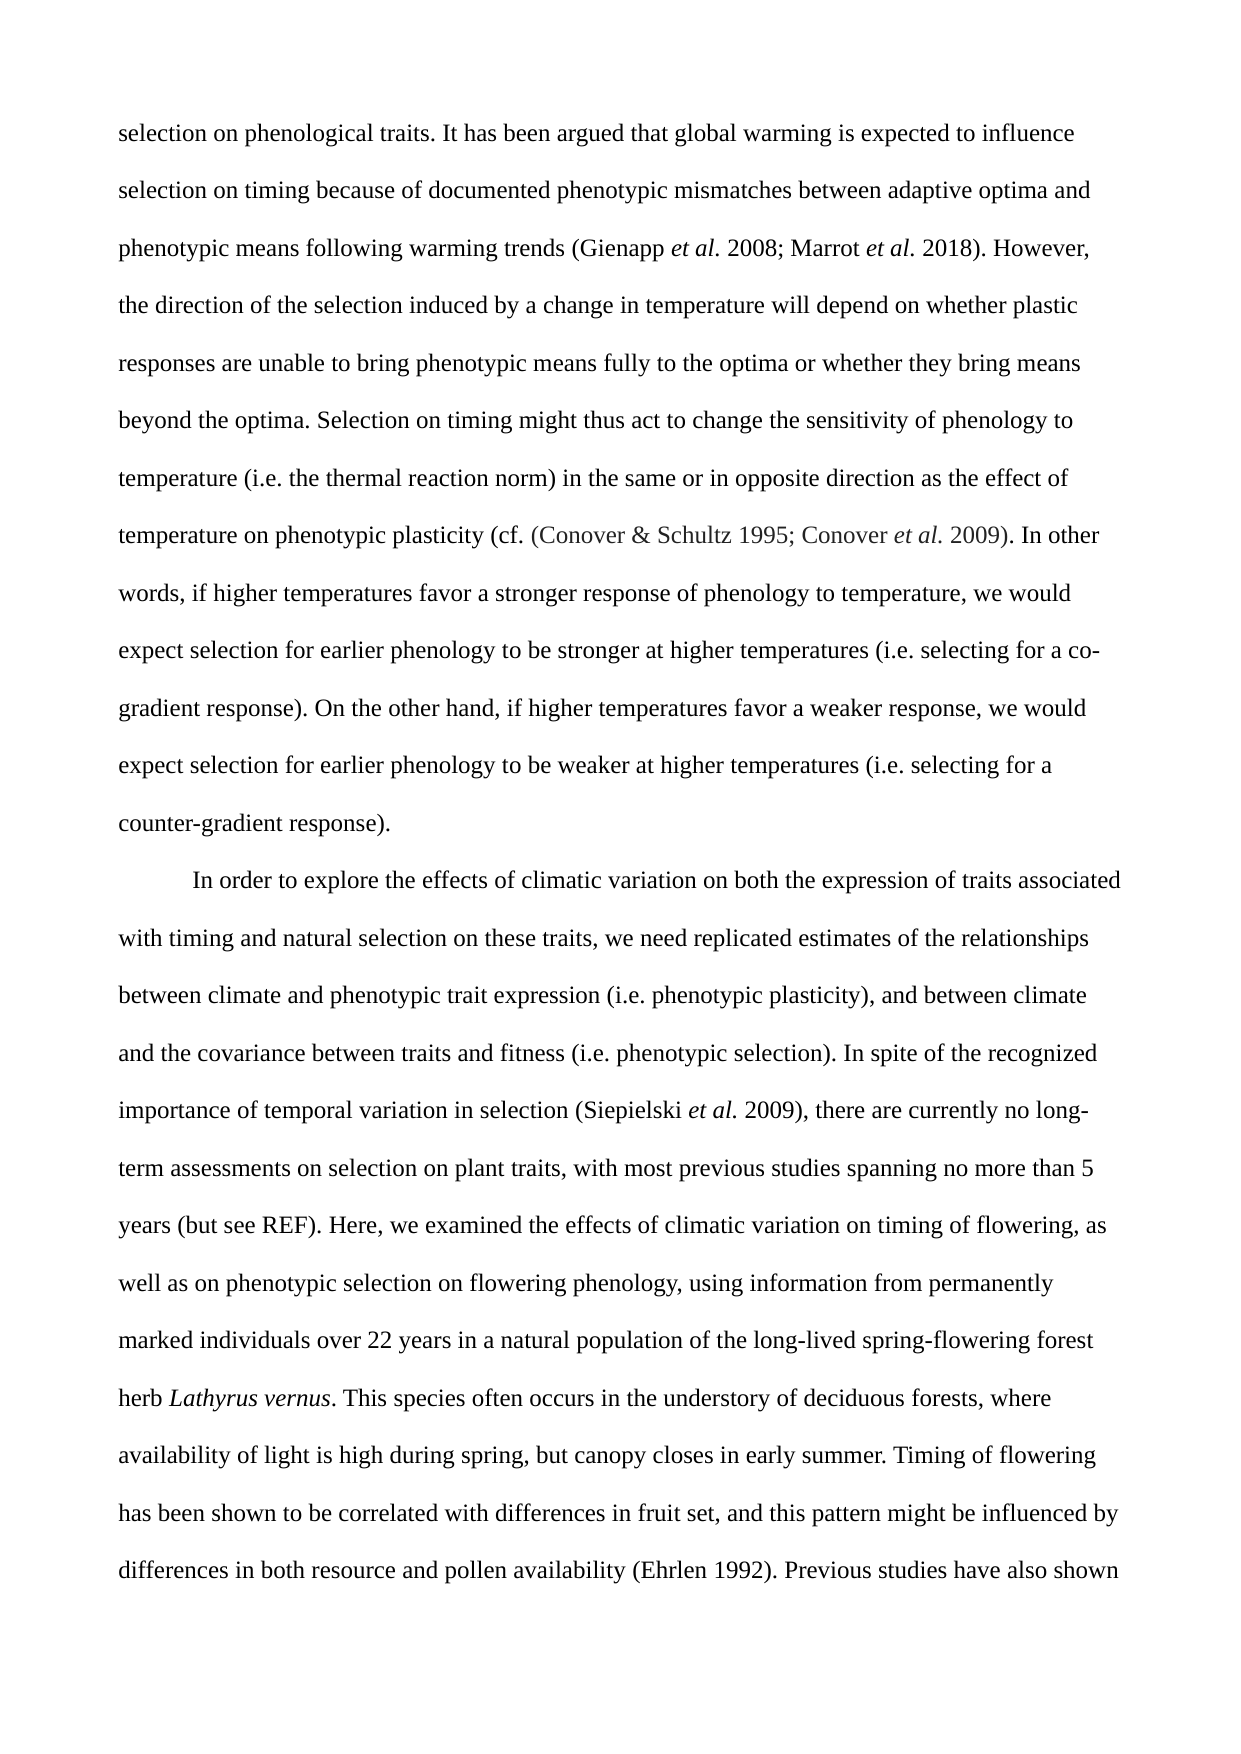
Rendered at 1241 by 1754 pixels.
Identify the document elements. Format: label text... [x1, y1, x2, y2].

text selection on phenological traits. It has been argued that global warming is expected to influence selection on timing because of documented phenotypic mismatches between adaptive optima and phenotypic means following warming trends (Gienapp et al. 2008; Marrot et al. 2018). However, the direction of the selection induced by a change in temperature will depend on whether plastic responses are unable to bring phenotypic means fully to the optima or whether they bring means beyond the optima. Selection on timing might thus act to change the sensitivity of phenology to temperature (i.e. the thermal reaction norm) in the same or in opposite direction as the effect of temperature on phenotypic plasticity (cf. (Conover & Schultz 1995; Conover et al. 2009). In other words, if higher temperatures favor a stronger response of phenology to temperature, we would expect selection for earlier phenology to be stronger at higher temperatures (i.e. selecting for a co-gradient response). On the other hand, if higher temperatures favor a weaker response, we would expect selection for earlier phenology to be weaker at higher temperatures (i.e. selecting for a counter-gradient response). [118, 118, 1122, 837]
text In order to explore the effects of climatic variation on both the expression of traits associated with timing and natural selection on these traits, we need replicated estimates of the relationships between climate and phenotypic trait expression (i.e. phenotypic plasticity), and between climate and the covariance between traits and fitness (i.e. phenotypic selection). In spite of the recognized importance of temporal variation in selection (Siepielski et al. 2009), there are currently no long-term assessments on selection on plant traits, with most previous studies spanning no more than 5 years (but see REF). Here, we examined the effects of climatic variation on timing of flowering, as well as on phenotypic selection on flowering phenology, using information from permanently marked individuals over 22 years in a natural population of the long-lived spring-flowering forest herb Lathyrus vernus. This species often occurs in the understory of deciduous forests, where availability of light is high during spring, but canopy closes in early summer. Timing of flowering has been shown to be correlated with differences in fruit set, and this pattern might be influenced by differences in both resource and pollen availability (Ehrlen 1992). Previous studies have also shown [118, 866, 1122, 1584]
